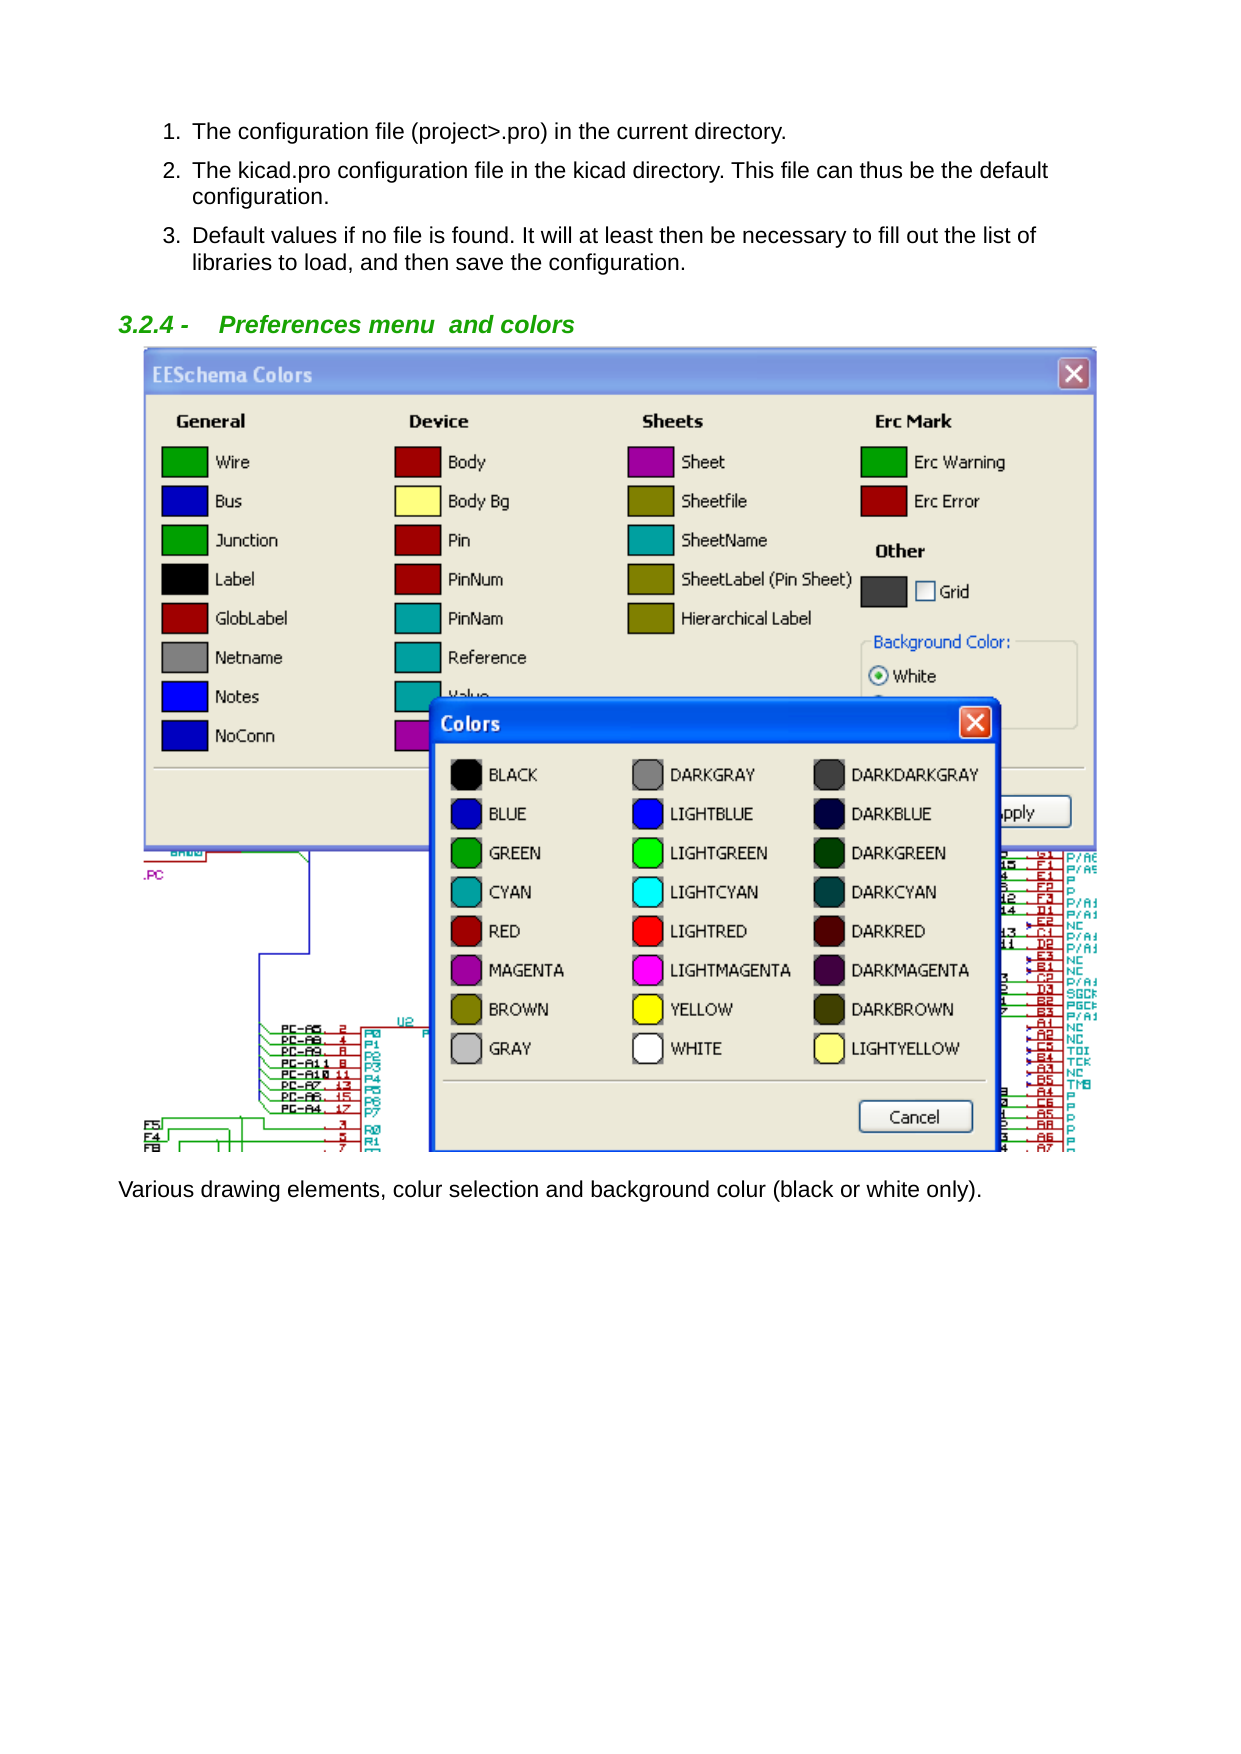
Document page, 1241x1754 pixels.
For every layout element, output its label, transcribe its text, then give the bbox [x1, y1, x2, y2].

list The configuration file (project>.pro) in the current directory. [162, 118, 1122, 144]
text Various drawing elements, colur selection and background colur (black or white only). [118, 1176, 1122, 1203]
list The kicad.pro configuration file in the kicad directory. This file can thus be the default configuration. [162, 157, 1122, 210]
picture [143, 345, 1097, 1152]
list Default values if no file is found. It will at least then be necessary to fill out the list of libraries to load, and then save the configuration. [162, 222, 1122, 275]
subtitle Preferences menu and colors [118, 310, 1122, 339]
